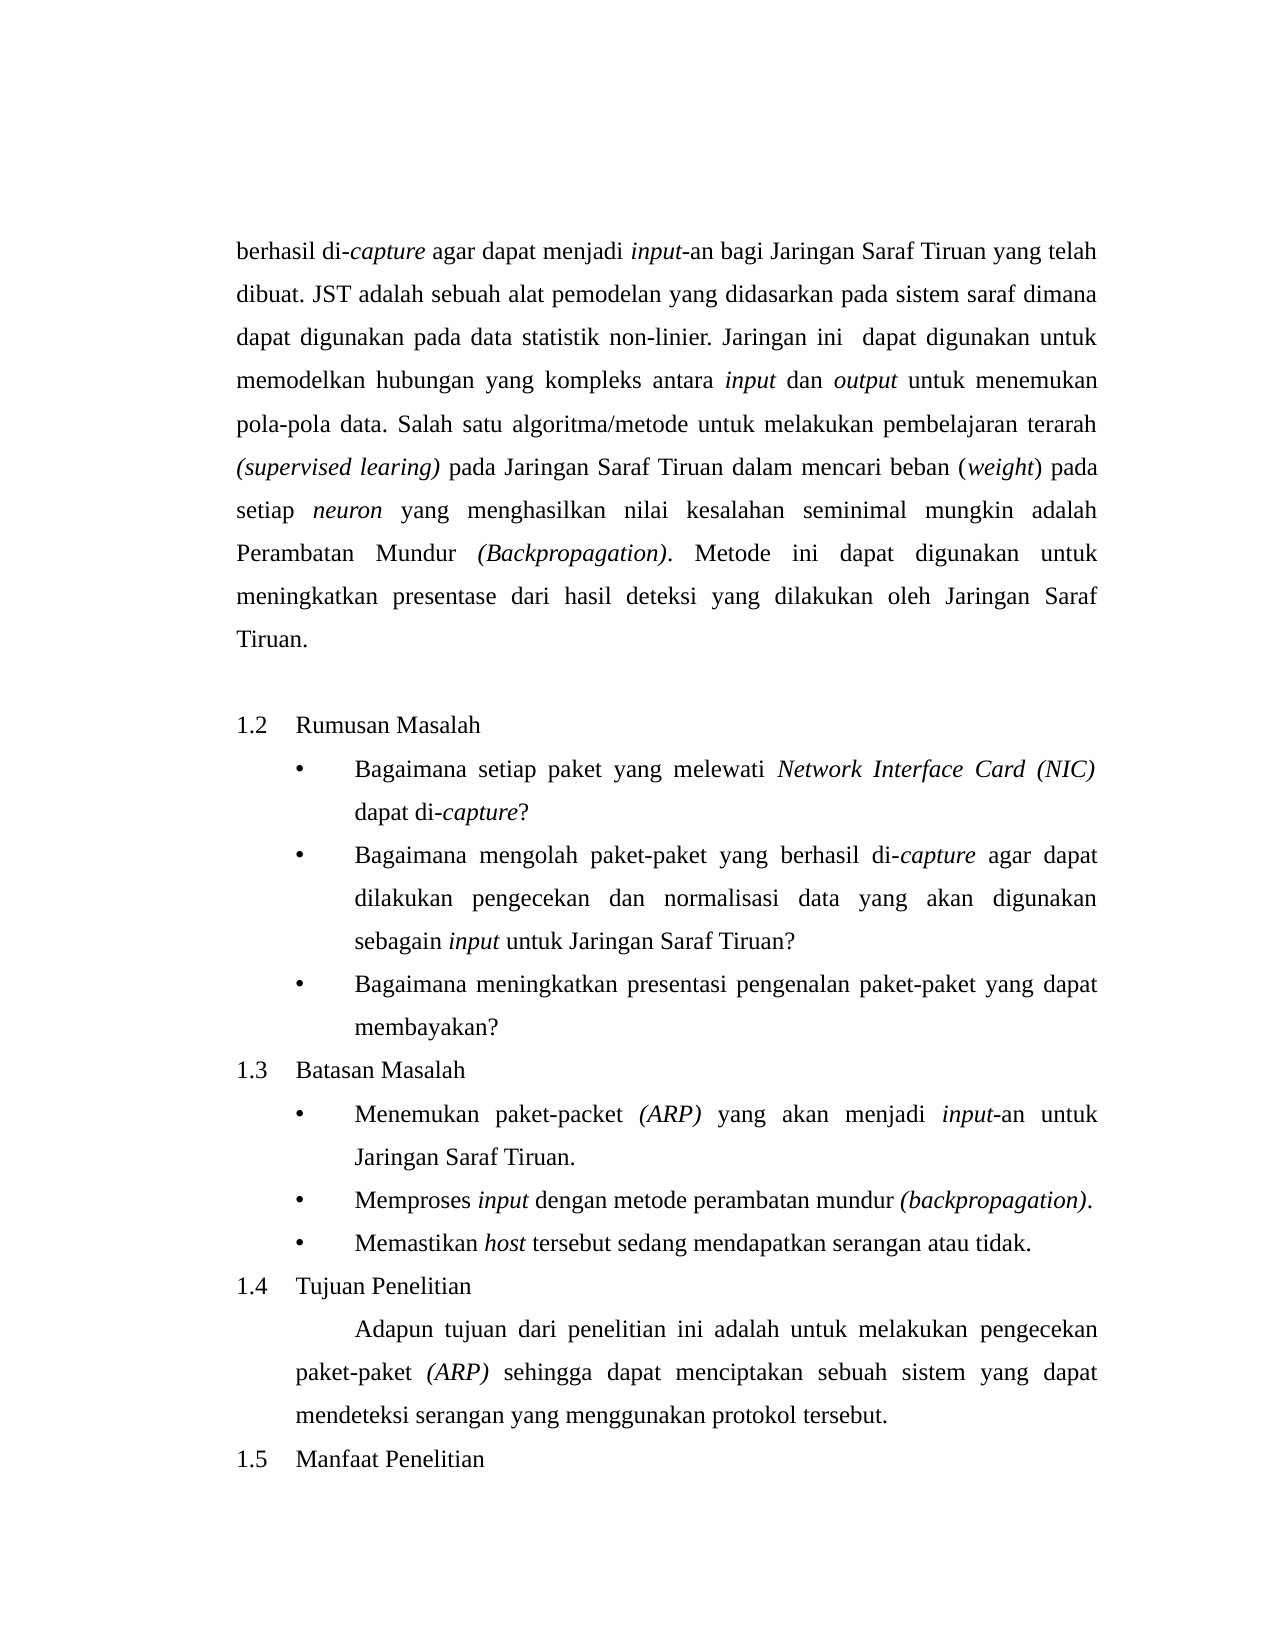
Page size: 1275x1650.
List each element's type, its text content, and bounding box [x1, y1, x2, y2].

list Manfaat Penelitian [236, 1444, 1098, 1472]
list Bagaimana mengolah paket-paket yang berhasil di-capture agar dapat dilakukan pengecekan dan normalisasi data yang akan digunakan sebagain input untuk Jaringan Saraf Tiruan? [295, 840, 1098, 955]
text Adapun tujuan dari penelitian ini adalah untuk melakukan pengecekan paket-paket (ARP) sehingga dapat menciptakan sebuah sistem yang dapat mendeteksi serangan yang menggunakan protokol tersebut. [295, 1314, 1098, 1429]
list Memastikan host tersebut sedang mendapatkan serangan atau tidak. [295, 1228, 1098, 1257]
list Rumusan Masalah [236, 711, 1098, 739]
list Batasan Masalah [236, 1056, 1098, 1084]
list Tujuan Penelitian [236, 1271, 1098, 1300]
list Bagaimana meningkatkan presentasi pengenalan paket-paket yang dapat membayakan? [295, 969, 1098, 1041]
text berhasil di-capture agar dapat menjadi input-an bagi Jaringan Saraf Tiruan yang telah dibuat. JST adalah sebuah alat pemodelan yang didasarkan pada sistem saraf dimana dapat digunakan pada data statistik non-linier. Jaringan ini dapat digunakan untuk memodelkan hubungan yang kompleks antara input dan output untuk menemukan pola-pola data. Salah satu algoritma/metode untuk melakukan pembelajaran terarah (supervised learing) pada Jaringan Saraf Tiruan dalam mencari beban (weight) pada setiap neuron yang menghasilkan nilai kesalahan seminimal mungkin adalah Perambatan Mundur (Backpropagation). Metode ini dapat digunakan untuk meningkatkan presentase dari hasil deteksi yang dilakukan oleh Jaringan Saraf Tiruan. [236, 236, 1098, 653]
list Bagaimana setiap paket yang melewati Network Interface Card (NIC) dapat di-capture? [295, 754, 1098, 826]
list Menemukan paket-packet (ARP) yang akan menjadi input-an untuk Jaringan Saraf Tiruan. [295, 1099, 1098, 1171]
list Memproses input dengan metode perambatan mundur (backpropagation). [295, 1185, 1098, 1214]
